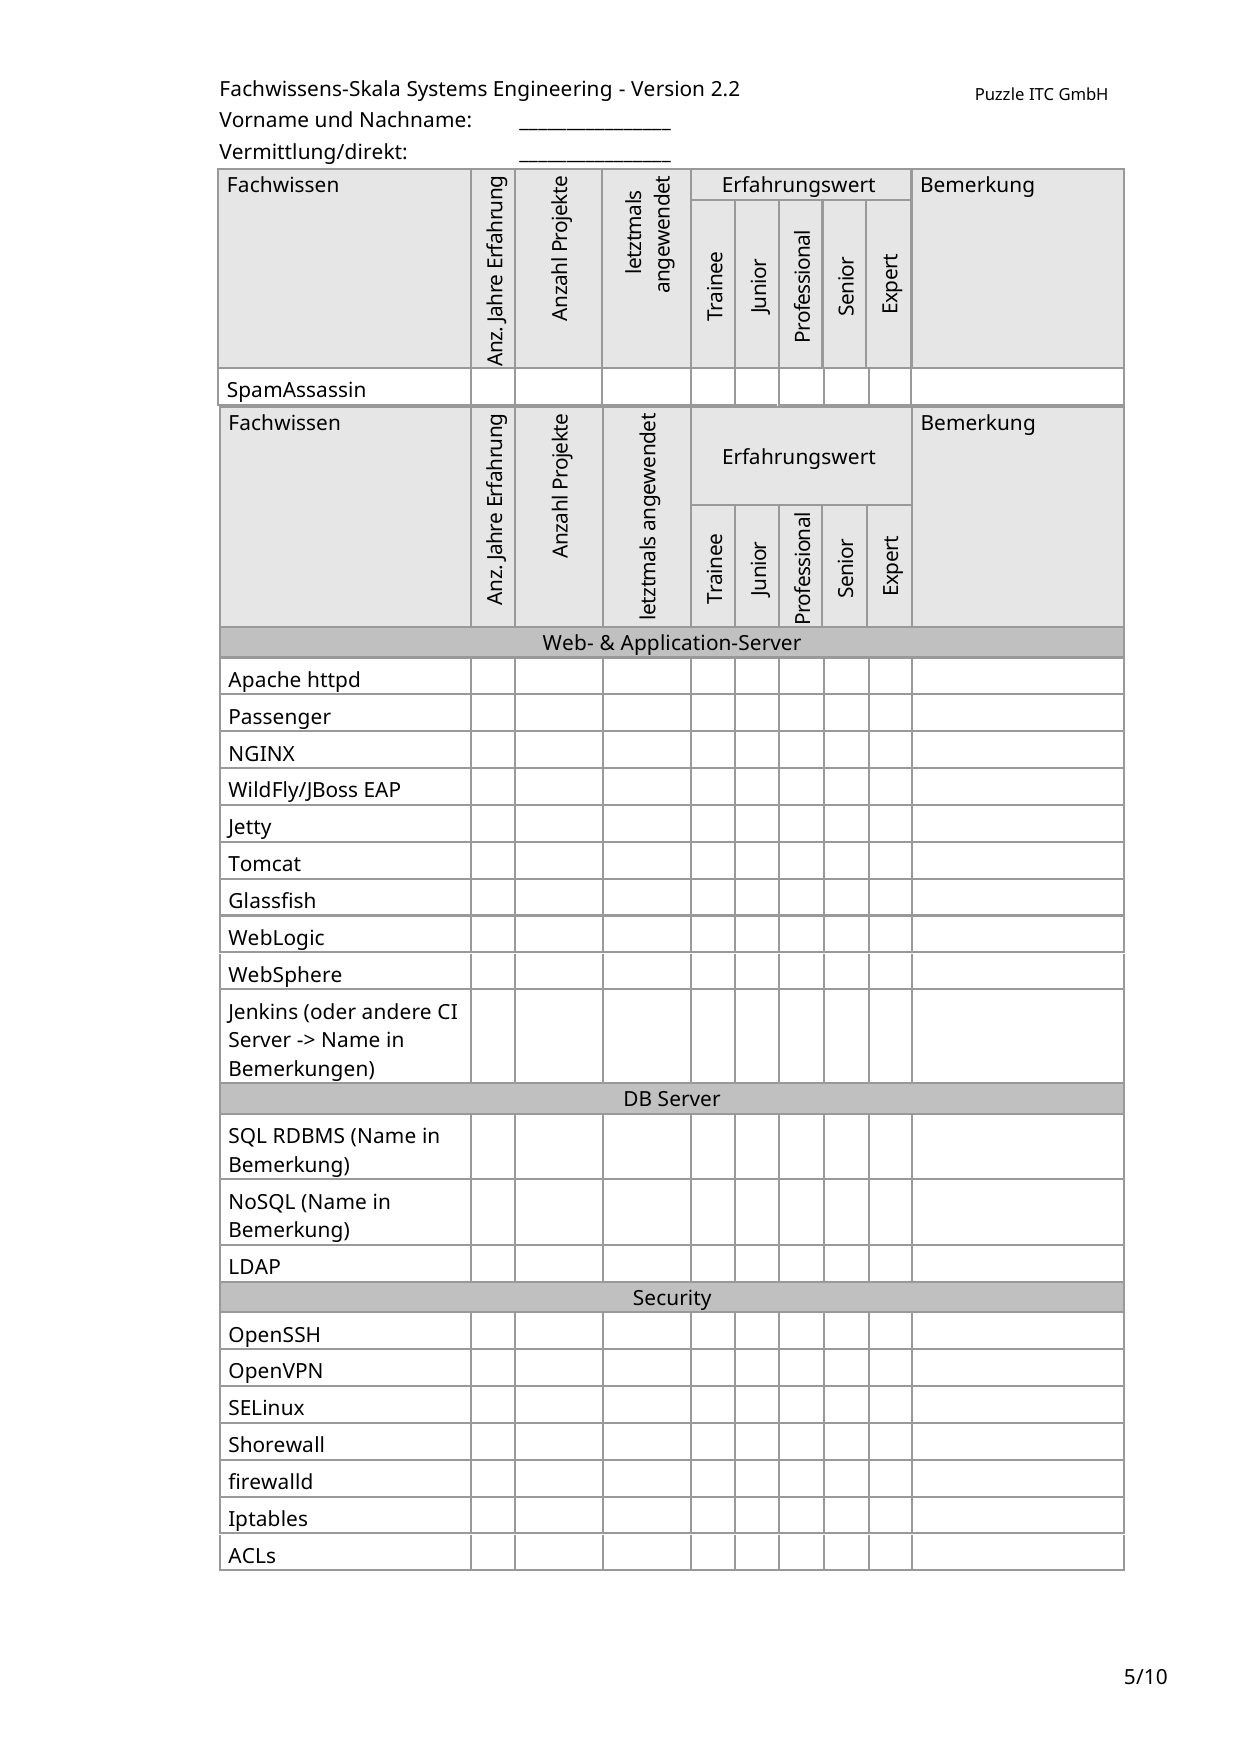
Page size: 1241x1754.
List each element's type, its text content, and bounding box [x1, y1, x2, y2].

table_cell [780, 843, 823, 878]
table_cell [472, 695, 514, 730]
table_cell Trainee [692, 201, 734, 367]
table_cell [472, 1180, 514, 1244]
table_cell [692, 769, 734, 804]
table_cell ACLs [221, 1535, 470, 1569]
table_cell Professional [780, 201, 821, 367]
table_cell [472, 990, 514, 1082]
table_cell [870, 1387, 911, 1422]
table_cell [736, 1246, 778, 1281]
table_cell [736, 732, 778, 767]
table_cell [692, 954, 734, 988]
table_cell [913, 1350, 1123, 1385]
table_cell [825, 1313, 868, 1348]
table_header letztmals angewendet [603, 170, 690, 367]
table_cell [736, 806, 778, 841]
table_cell [736, 880, 778, 914]
table_cell [692, 369, 734, 404]
table_cell [780, 1246, 823, 1281]
table_cell Iptables [221, 1498, 470, 1532]
table_cell [604, 1350, 690, 1385]
table_cell [516, 695, 602, 730]
table_cell [825, 1424, 868, 1459]
table_cell [604, 1180, 690, 1244]
table_cell [516, 806, 602, 841]
table_cell NoSQL (Name in Bemerkung) [221, 1180, 470, 1244]
table_cell [516, 1387, 602, 1422]
table_cell [692, 917, 734, 951]
table_cell [870, 806, 911, 841]
table_cell [780, 1424, 823, 1459]
table_cell Junior [736, 201, 778, 367]
table_cell [780, 1115, 823, 1178]
table_cell [604, 880, 690, 914]
table_cell [913, 695, 1123, 730]
table_cell [516, 369, 601, 404]
table_cell SQL RDBMS (Name in Bemerkung) [221, 1115, 470, 1178]
table_cell [736, 1115, 778, 1178]
table_cell [825, 1180, 868, 1244]
table_cell Jetty [221, 806, 470, 841]
table_cell [692, 1115, 734, 1178]
table_cell [825, 769, 868, 804]
table_cell [736, 990, 778, 1082]
table_cell [913, 1246, 1123, 1281]
table_cell firewalld [221, 1461, 470, 1496]
table_cell [913, 880, 1123, 914]
table_cell [736, 1424, 778, 1459]
table_cell [780, 954, 823, 988]
table_cell [692, 1387, 734, 1422]
table_cell [472, 1387, 514, 1422]
table_cell [913, 917, 1123, 951]
table_cell Professional [780, 506, 821, 626]
table_cell [870, 1313, 911, 1348]
table_cell [825, 843, 868, 878]
table_cell Junior [736, 506, 778, 626]
table_header Erfahrungswert [692, 170, 910, 199]
table_cell Passenger [221, 695, 470, 730]
table_cell [736, 1180, 778, 1244]
table_cell [736, 769, 778, 804]
table_cell [516, 659, 602, 693]
table_cell [825, 954, 868, 988]
table_cell Senior [824, 201, 865, 367]
table_cell Security [221, 1283, 1123, 1311]
table_cell [472, 659, 514, 693]
table_cell [604, 843, 690, 878]
table_cell [913, 1387, 1123, 1422]
table_cell Expert [867, 201, 910, 367]
table_header Anzahl Projekte [516, 408, 602, 626]
table_cell [516, 1246, 602, 1281]
table_cell [780, 369, 823, 404]
table_cell OpenSSH [221, 1313, 470, 1348]
table_cell [870, 659, 911, 693]
table_cell [472, 954, 514, 988]
table_cell [736, 954, 778, 988]
table_cell [780, 1387, 823, 1422]
table_cell SpamAssassin [219, 369, 470, 404]
table_cell [472, 1424, 514, 1459]
table_cell [780, 917, 823, 951]
table_cell [870, 1498, 911, 1532]
table_cell [604, 806, 690, 841]
table_cell [516, 1535, 602, 1569]
table_cell [603, 369, 690, 404]
table_header Fachwissen [219, 170, 470, 367]
table_cell [692, 1424, 734, 1459]
table_cell [870, 369, 910, 404]
table_cell Expert [868, 506, 911, 626]
table_cell [913, 990, 1123, 1082]
table_cell [870, 1180, 911, 1244]
table_cell [692, 1180, 734, 1244]
table_cell [780, 1313, 823, 1348]
table_cell [516, 732, 602, 767]
table_cell [692, 1313, 734, 1348]
table_cell [870, 732, 911, 767]
table_header Anz. Jahre Erfahrung [472, 408, 514, 626]
table_cell [604, 1115, 690, 1178]
table_cell WebSphere [221, 954, 470, 988]
table_cell [870, 1246, 911, 1281]
table_cell [516, 1424, 602, 1459]
table_cell [472, 1246, 514, 1281]
table_header Fachwissen [221, 408, 470, 626]
table_cell [912, 369, 1123, 404]
table_cell [825, 806, 868, 841]
table_cell [736, 843, 778, 878]
table_cell [692, 1461, 734, 1496]
table_cell [472, 1350, 514, 1385]
table_cell [780, 990, 823, 1082]
table_cell [736, 1387, 778, 1422]
table_cell [472, 732, 514, 767]
table_cell [825, 1115, 868, 1178]
table_cell Shorewall [221, 1424, 470, 1459]
table_cell [516, 1180, 602, 1244]
table_cell Web- & Application-Server [221, 628, 1123, 656]
table_cell [472, 1313, 514, 1348]
table_cell [825, 732, 868, 767]
table_cell [472, 880, 514, 914]
table_cell [516, 917, 602, 951]
table_cell [516, 880, 602, 914]
table_cell [692, 990, 734, 1082]
table_cell [472, 1498, 514, 1532]
table_cell [692, 880, 734, 914]
table_cell [692, 1246, 734, 1281]
table_cell [472, 917, 514, 951]
table_cell [913, 1115, 1123, 1178]
table_cell [870, 843, 911, 878]
table_cell [825, 1246, 868, 1281]
table_cell SELinux [221, 1387, 470, 1422]
table_cell [825, 659, 868, 693]
table_cell [825, 1387, 868, 1422]
table_cell [780, 806, 823, 841]
table_cell [780, 695, 823, 730]
table_header Erfahrungswert [692, 408, 911, 504]
table_header Bemerkung [913, 170, 1123, 367]
table_cell [913, 806, 1123, 841]
table_cell [825, 1498, 868, 1532]
table_cell [516, 990, 602, 1082]
table_cell [736, 1498, 778, 1532]
table_cell [913, 843, 1123, 878]
table_cell [692, 843, 734, 878]
table_cell [913, 659, 1123, 693]
table_cell Trainee [692, 506, 734, 626]
table_header Anzahl Projekte [516, 170, 601, 367]
table_cell [825, 1535, 868, 1569]
table_cell [604, 1246, 690, 1281]
table_cell [692, 659, 734, 693]
table_cell [604, 732, 690, 767]
table_cell [472, 1115, 514, 1178]
table_cell [472, 769, 514, 804]
table_cell [604, 1387, 690, 1422]
table_cell [913, 1461, 1123, 1496]
table_cell [870, 695, 911, 730]
table_cell WebLogic [221, 917, 470, 951]
table_cell [736, 659, 778, 693]
table_cell [780, 1498, 823, 1532]
table_cell [516, 1115, 602, 1178]
table_cell [870, 1115, 911, 1178]
table_cell [825, 880, 868, 914]
table_cell [825, 1461, 868, 1496]
table_cell [604, 659, 690, 693]
table_cell [780, 1461, 823, 1496]
table_cell NGINX [221, 732, 470, 767]
table_cell [870, 990, 911, 1082]
table_cell [913, 769, 1123, 804]
table_cell [736, 695, 778, 730]
table_cell OpenVPN [221, 1350, 470, 1385]
table_cell Glassfish [221, 880, 470, 914]
table_cell [472, 369, 514, 404]
table_cell [604, 1313, 690, 1348]
table_cell [913, 954, 1123, 988]
table_cell Apache httpd [221, 659, 470, 693]
table_cell [604, 1498, 690, 1532]
table_cell [825, 990, 868, 1082]
table_cell [736, 1461, 778, 1496]
table_cell [870, 954, 911, 988]
table_cell [692, 806, 734, 841]
table_header Anz. Jahre Erfahrung [472, 170, 514, 367]
table_cell [516, 1313, 602, 1348]
table_cell [825, 369, 868, 404]
table_cell [780, 1535, 823, 1569]
table_cell [913, 732, 1123, 767]
table_cell [472, 806, 514, 841]
table_cell [604, 1461, 690, 1496]
table_cell [692, 1535, 734, 1569]
table_cell [825, 695, 868, 730]
table_cell [472, 843, 514, 878]
table_cell [870, 880, 911, 914]
table_cell [780, 769, 823, 804]
table_cell [780, 1180, 823, 1244]
table_cell [870, 1535, 911, 1569]
table_cell [870, 1424, 911, 1459]
table_cell [870, 1461, 911, 1496]
table_cell [692, 732, 734, 767]
table_cell [870, 769, 911, 804]
table_cell [825, 917, 868, 951]
table_cell [604, 695, 690, 730]
table_header Bemerkung [913, 408, 1123, 626]
table_cell [736, 917, 778, 951]
table_cell [736, 1350, 778, 1385]
table_cell [604, 1424, 690, 1459]
table_cell [604, 769, 690, 804]
table_cell WildFly/JBoss EAP [221, 769, 470, 804]
table_cell [780, 1350, 823, 1385]
table_cell [692, 1350, 734, 1385]
table_cell [780, 659, 823, 693]
table_cell [604, 1535, 690, 1569]
table_cell [604, 990, 690, 1082]
table_cell [870, 1350, 911, 1385]
table_cell [516, 1498, 602, 1532]
table_cell [604, 954, 690, 988]
table_cell [736, 1535, 778, 1569]
table_cell [516, 843, 602, 878]
table_cell [736, 1313, 778, 1348]
table_cell [692, 1498, 734, 1532]
table_cell [913, 1424, 1123, 1459]
table_cell [913, 1535, 1123, 1569]
table_cell [825, 1350, 868, 1385]
table_cell [516, 769, 602, 804]
table_cell [913, 1180, 1123, 1244]
table_cell [516, 1350, 602, 1385]
table_cell [472, 1461, 514, 1496]
table_header letztmals angewendet [604, 408, 690, 626]
table_cell [870, 917, 911, 951]
table_cell Tomcat [221, 843, 470, 878]
table_cell [913, 1313, 1123, 1348]
table_cell [516, 954, 602, 988]
table_cell [780, 732, 823, 767]
table_cell DB Server [221, 1084, 1123, 1113]
table_cell Jenkins (oder andere CI Server -> Name in Bemerkungen) [221, 990, 470, 1082]
table_cell [604, 917, 690, 951]
table_cell [472, 1535, 514, 1569]
table_cell [736, 369, 777, 404]
table_cell [913, 1498, 1123, 1532]
table_cell Senior [823, 506, 866, 626]
table_cell LDAP [221, 1246, 470, 1281]
table_cell [692, 695, 734, 730]
table_cell [516, 1461, 602, 1496]
table_cell [780, 880, 823, 914]
